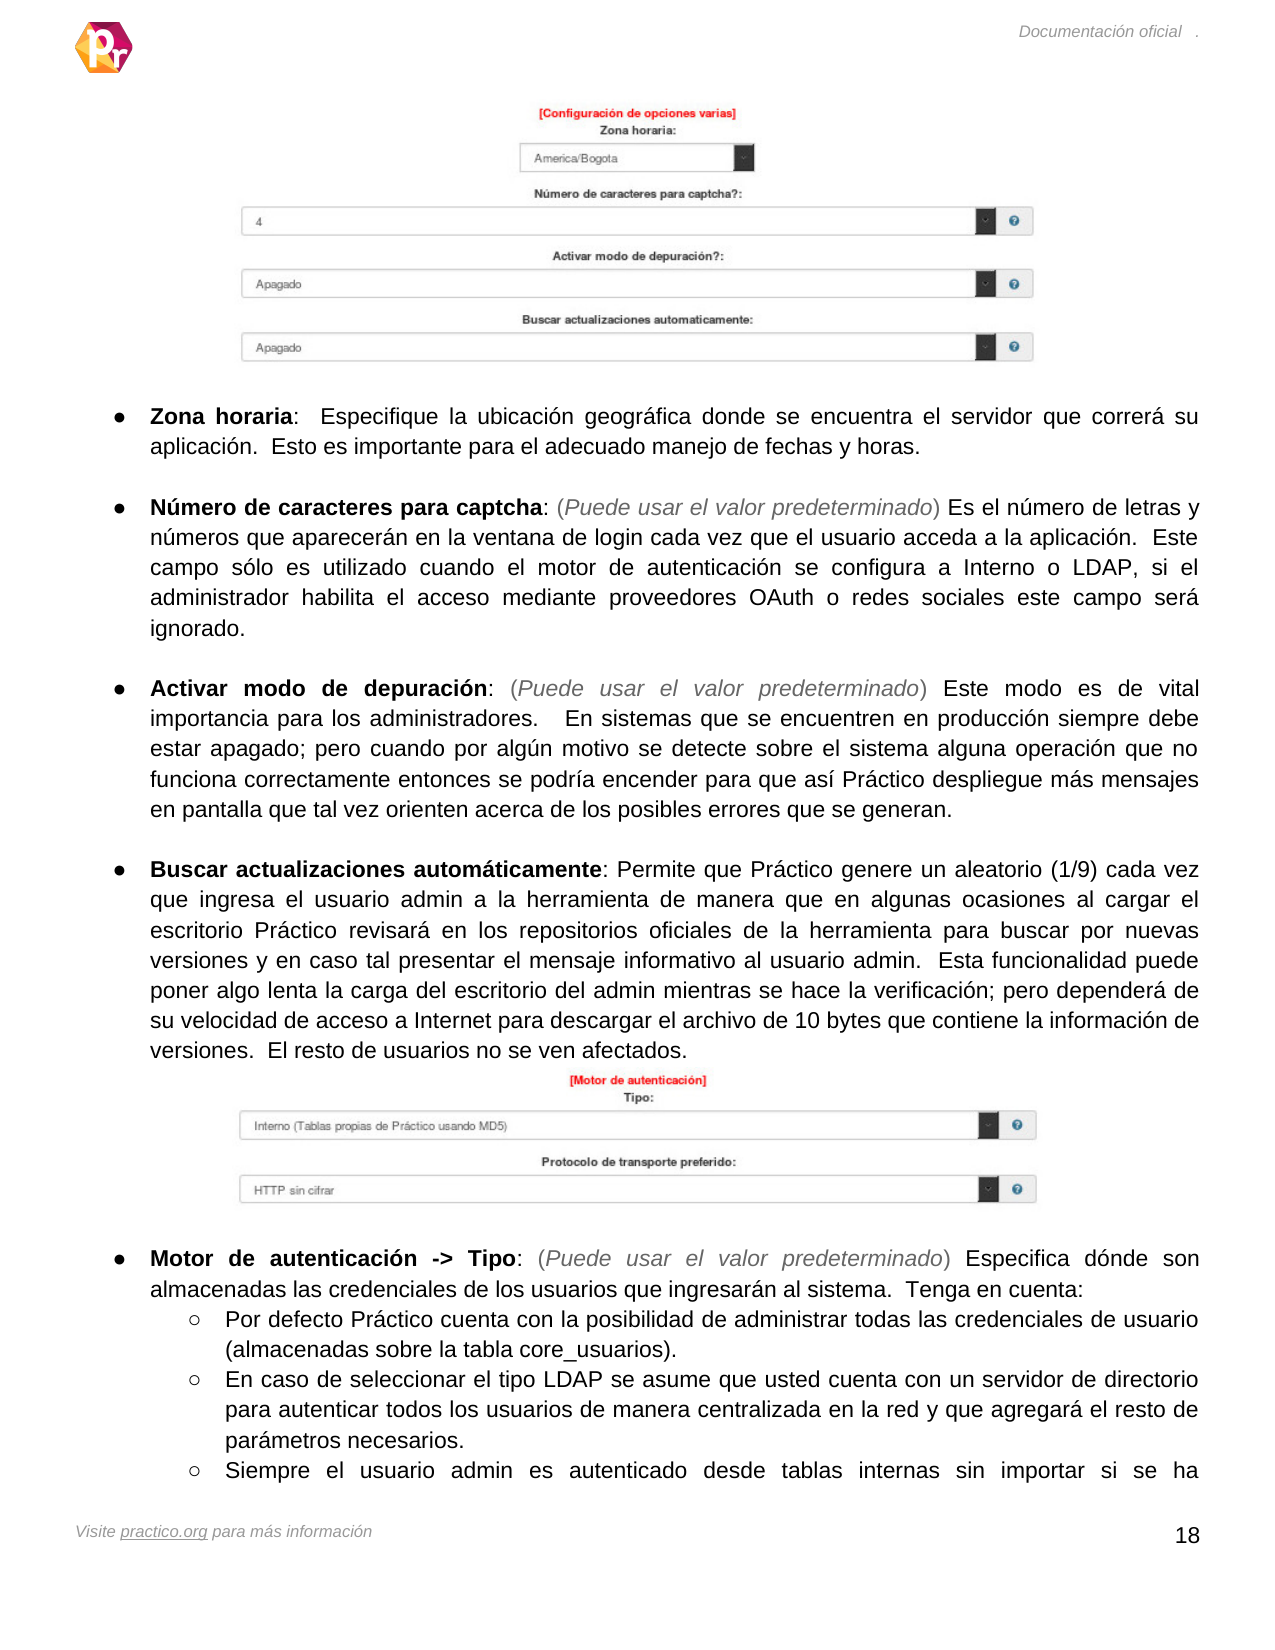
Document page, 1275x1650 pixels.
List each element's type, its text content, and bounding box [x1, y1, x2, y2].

list Siempre el usuario admin es autenticado desde tablas internas sin importar si se ha [187, 1457, 1200, 1483]
picture [234, 99, 1041, 369]
list Número de caracteres para captcha: (Puede usar el valor predeterminado) Es el número de letras y números que aparecerán en la ventana de login cada vez que el usuario acceda a la aplicación. Este campo sólo es utilizado cuando el motor de autenticación se configura a Interno o LDAP, si el administrador habilita el acceso mediante proveedores OAuth o redes sociales este campo será ignorado. [112, 494, 1200, 641]
picture [75, 22, 133, 73]
list En caso de seleccionar el tipo LDAP se asume que usted cuenta con un servidor de directorio para autenticar todos los usuarios de manera centralizada en la red y que agregará el resto de parámetros necesarios. [187, 1366, 1200, 1453]
list Motor de autenticación -> Tipo: (Puede usar el valor predeterminado) Especifica dónde son almacenadas las credenciales de los usuarios que ingresarán al sistema. Tenga en cuenta: [112, 1245, 1200, 1302]
list Por defecto Práctico cuenta con la posibilidad de administrar todas las credenciales de usuario (almacenadas sobre la tabla core_usuarios). [187, 1306, 1200, 1362]
list Activar modo de depuración: (Puede usar el valor predeterminado) Este modo es de vital importancia para los administradores. En sistemas que se encuentren en producción siempre debe estar apagado; pero cuando por algún motivo se detecte sobre el sistema alguna operación que no funciona correctamente entonces se podría encender para que así Práctico despliegue más mensajes en pantalla que tal vez orienten acerca de los posibles errores que se generan. [112, 675, 1200, 822]
list Zona horaria: Especifique la ubicación geográfica donde se encuentra el servidor que correrá su aplicación. Esto es importante para el adecuado manejo de fechas y horas. [112, 403, 1200, 460]
list Buscar actualizaciones automáticamente: Permite que Práctico genere un aleatorio (1/9) cada vez que ingresa el usuario admin a la herramienta de manera que en algunas ocasiones al cargar el escritorio Práctico revisará en los repositorios oficiales de la herramienta para buscar por nuevas versiones y en caso tal presentar el mensaje informativo al usuario admin. Esta funcionalidad puede poner algo lenta la carga del escritorio del admin mientras se hace la verificación; pero dependerá de su velocidad de acceso a Internet para descargar el archivo de 10 bytes que contiene la información de versiones. El resto de usuarios no se ven afectados. [112, 856, 1200, 1064]
picture [232, 1067, 1043, 1212]
